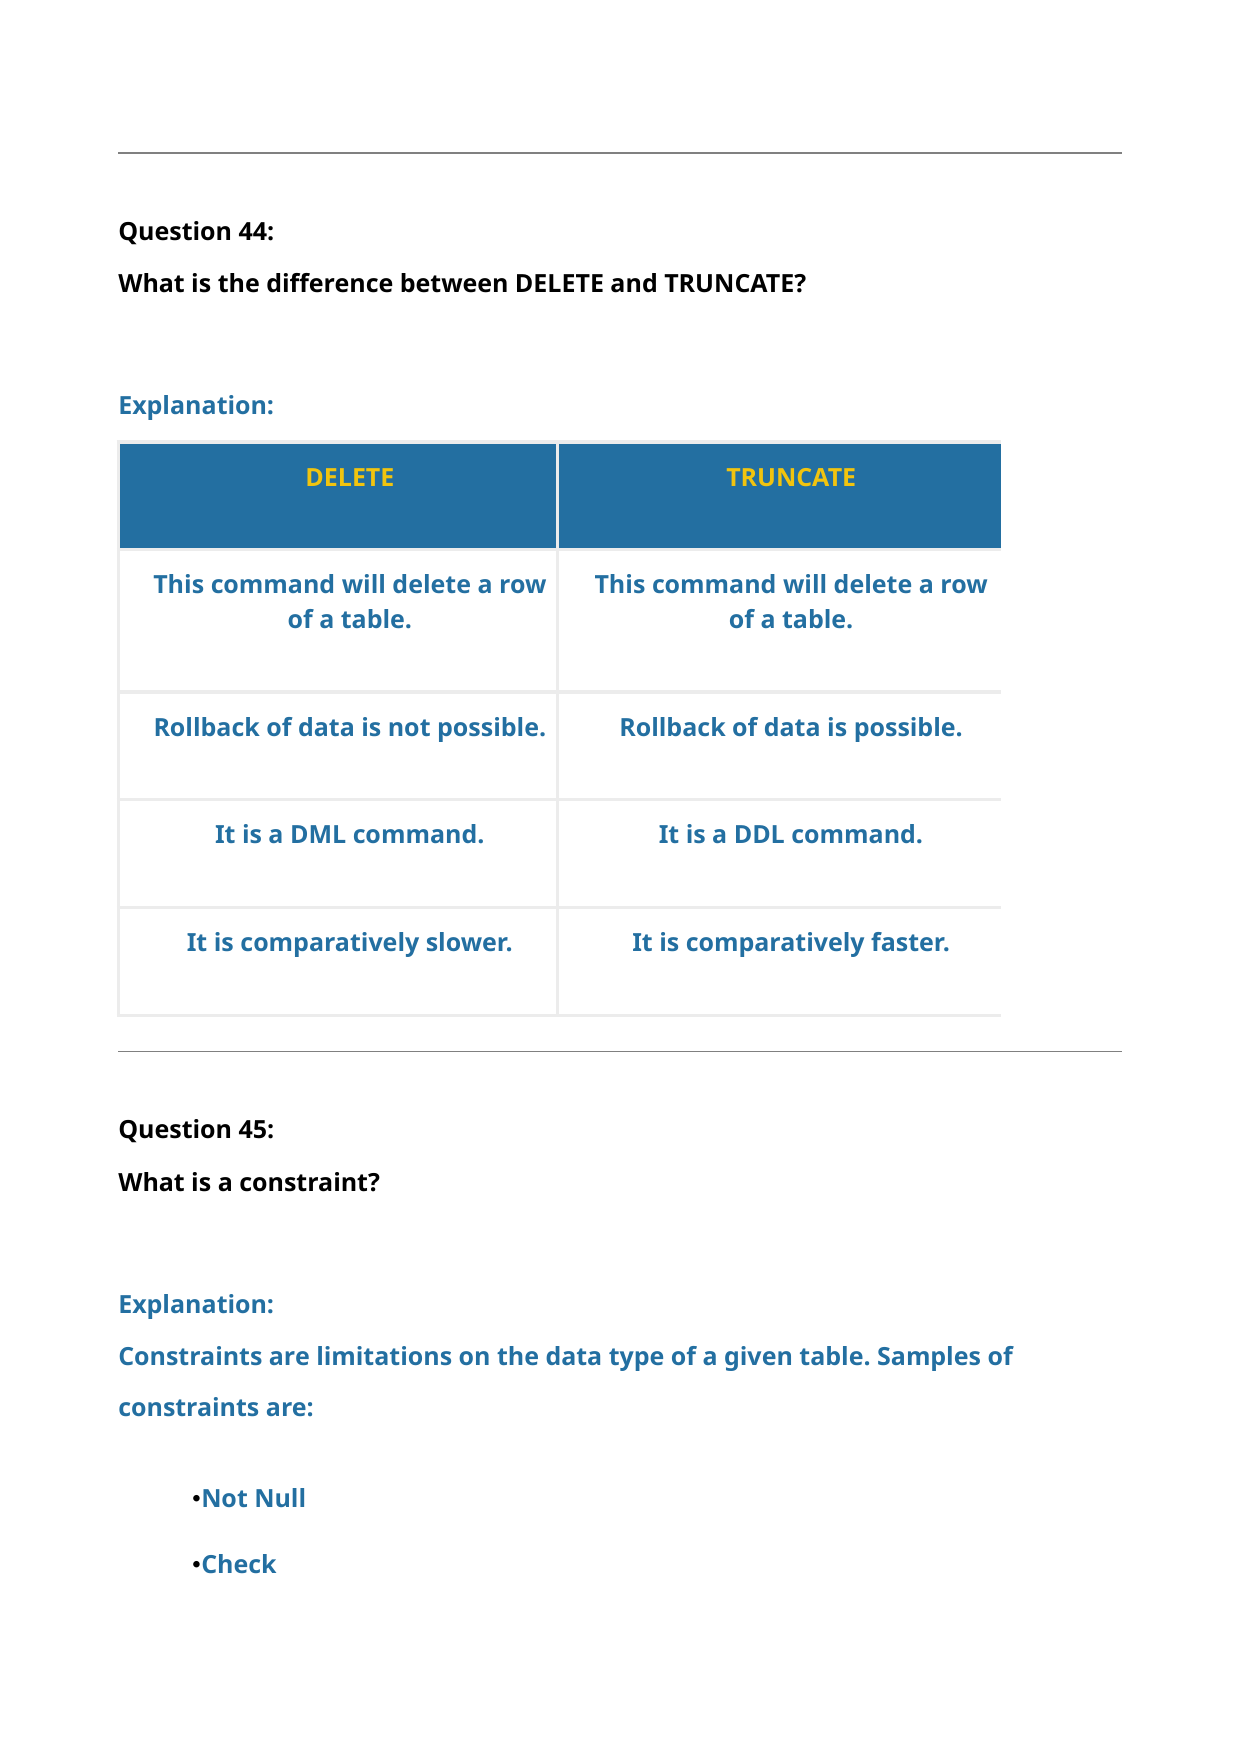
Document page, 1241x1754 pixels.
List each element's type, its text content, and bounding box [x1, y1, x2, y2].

table_cell This command will delete a row of a table. [559, 551, 1001, 690]
subtitle Question 45: [118, 1112, 1122, 1146]
table_cell Rollback of data is possible. [559, 694, 1001, 798]
table_cell It is comparatively faster. [559, 909, 1001, 1014]
table_cell It is a DDL command. [559, 801, 1001, 906]
table_header TRUNCATE [559, 444, 1001, 548]
text What is the difference between DELETE and TRUNCATE? [118, 266, 1122, 300]
table_cell This command will delete a row of a table. [120, 551, 556, 690]
table_cell It is a DML command. [120, 801, 556, 906]
table_cell Rollback of data is not possible. [120, 694, 556, 798]
subtitle Question 44: [118, 213, 1122, 247]
subtitle Explanation: [118, 387, 1122, 422]
text Constraints are limitations on the data type of a given table. Samples of constraints are: [118, 1339, 1122, 1424]
list Not Null [118, 1480, 1122, 1514]
list Check [118, 1547, 1122, 1581]
table_cell It is comparatively slower. [120, 909, 556, 1014]
text What is a constraint? [118, 1165, 1122, 1199]
table_header DELETE [120, 444, 556, 548]
subtitle Explanation: [118, 1286, 1122, 1320]
